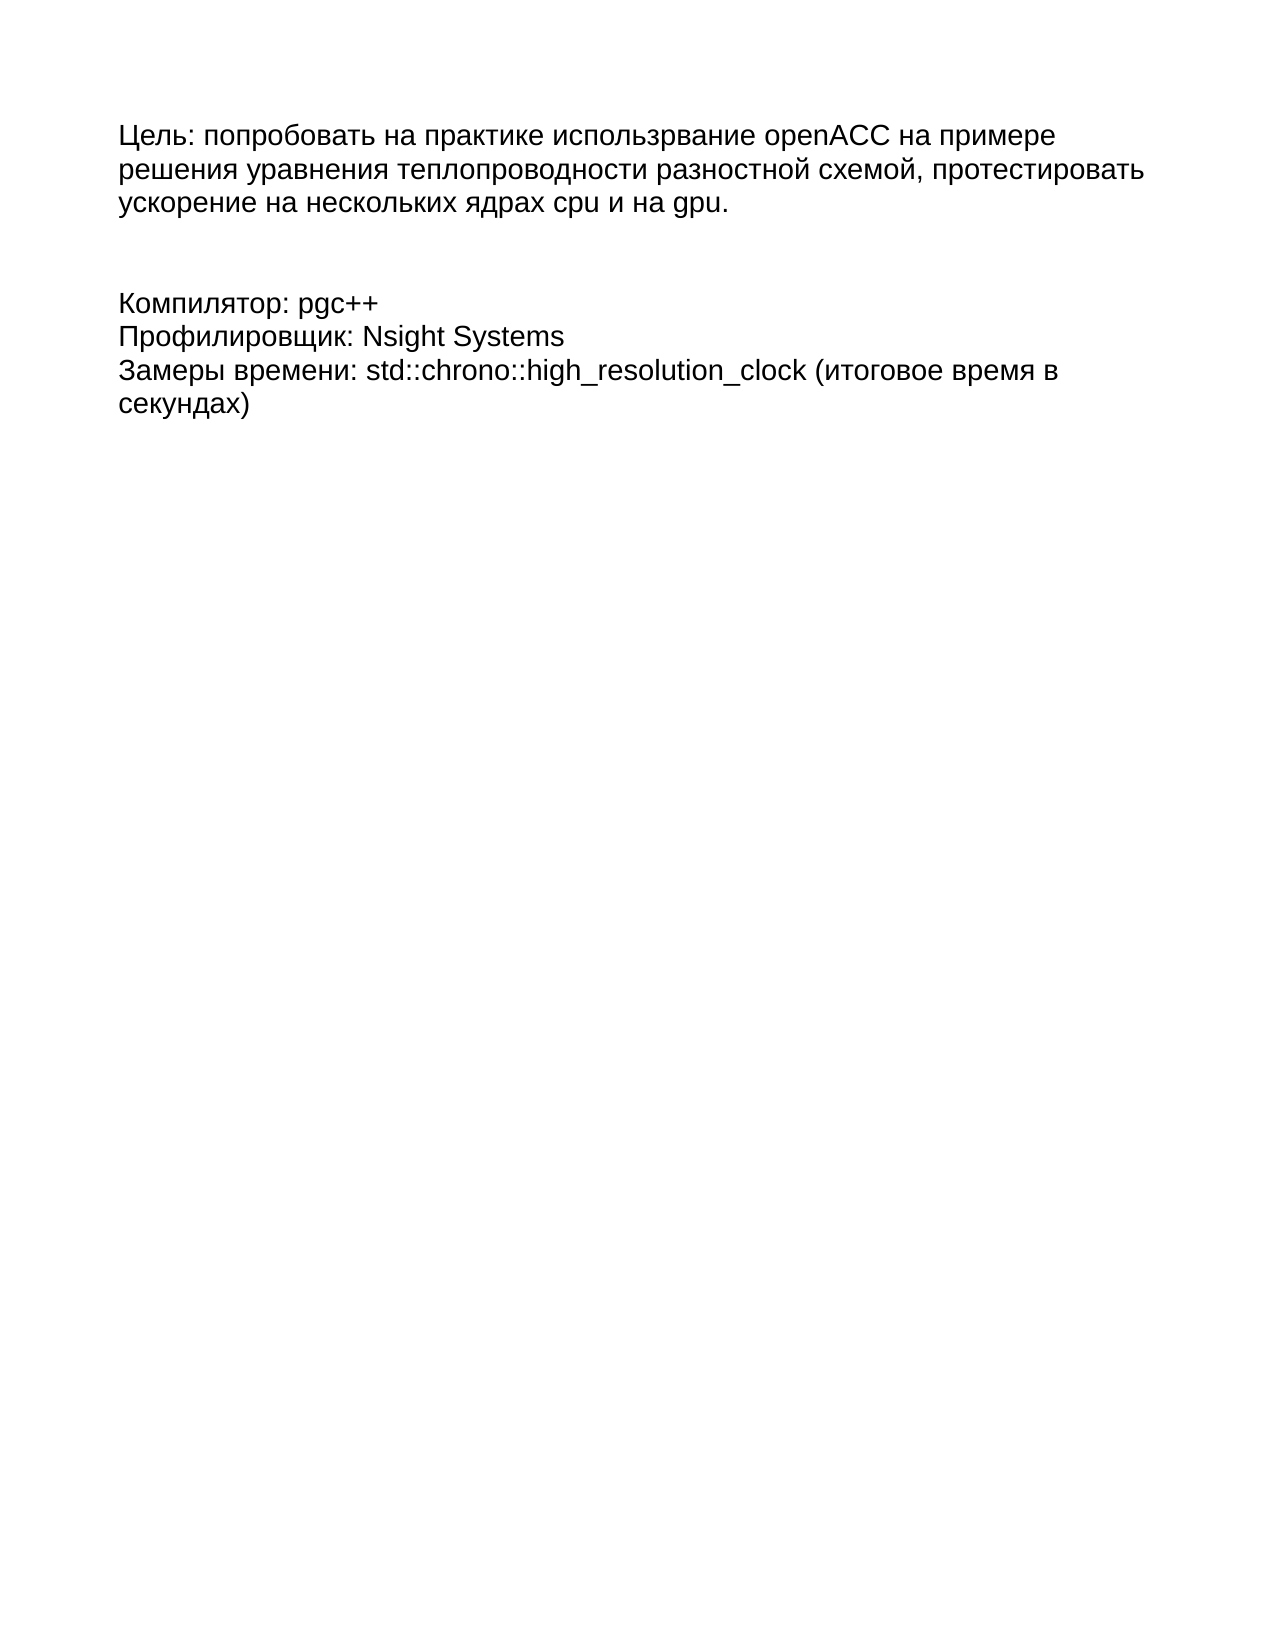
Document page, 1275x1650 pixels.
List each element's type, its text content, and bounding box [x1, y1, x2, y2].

text Замеры времени: std::chrono::high_resolution_clock (итоговое время в секундах) [118, 353, 1157, 420]
text Профилировщик: Nsight Systems [118, 319, 1157, 353]
text Цель: попробовать на практике использрвание openACC на примере решения уравнения теплопроводности разностной схемой, протестировать ускорение на нескольких ядрах cpu и на gpu. [118, 118, 1157, 219]
text Компилятор: pgc++ [118, 286, 1157, 319]
